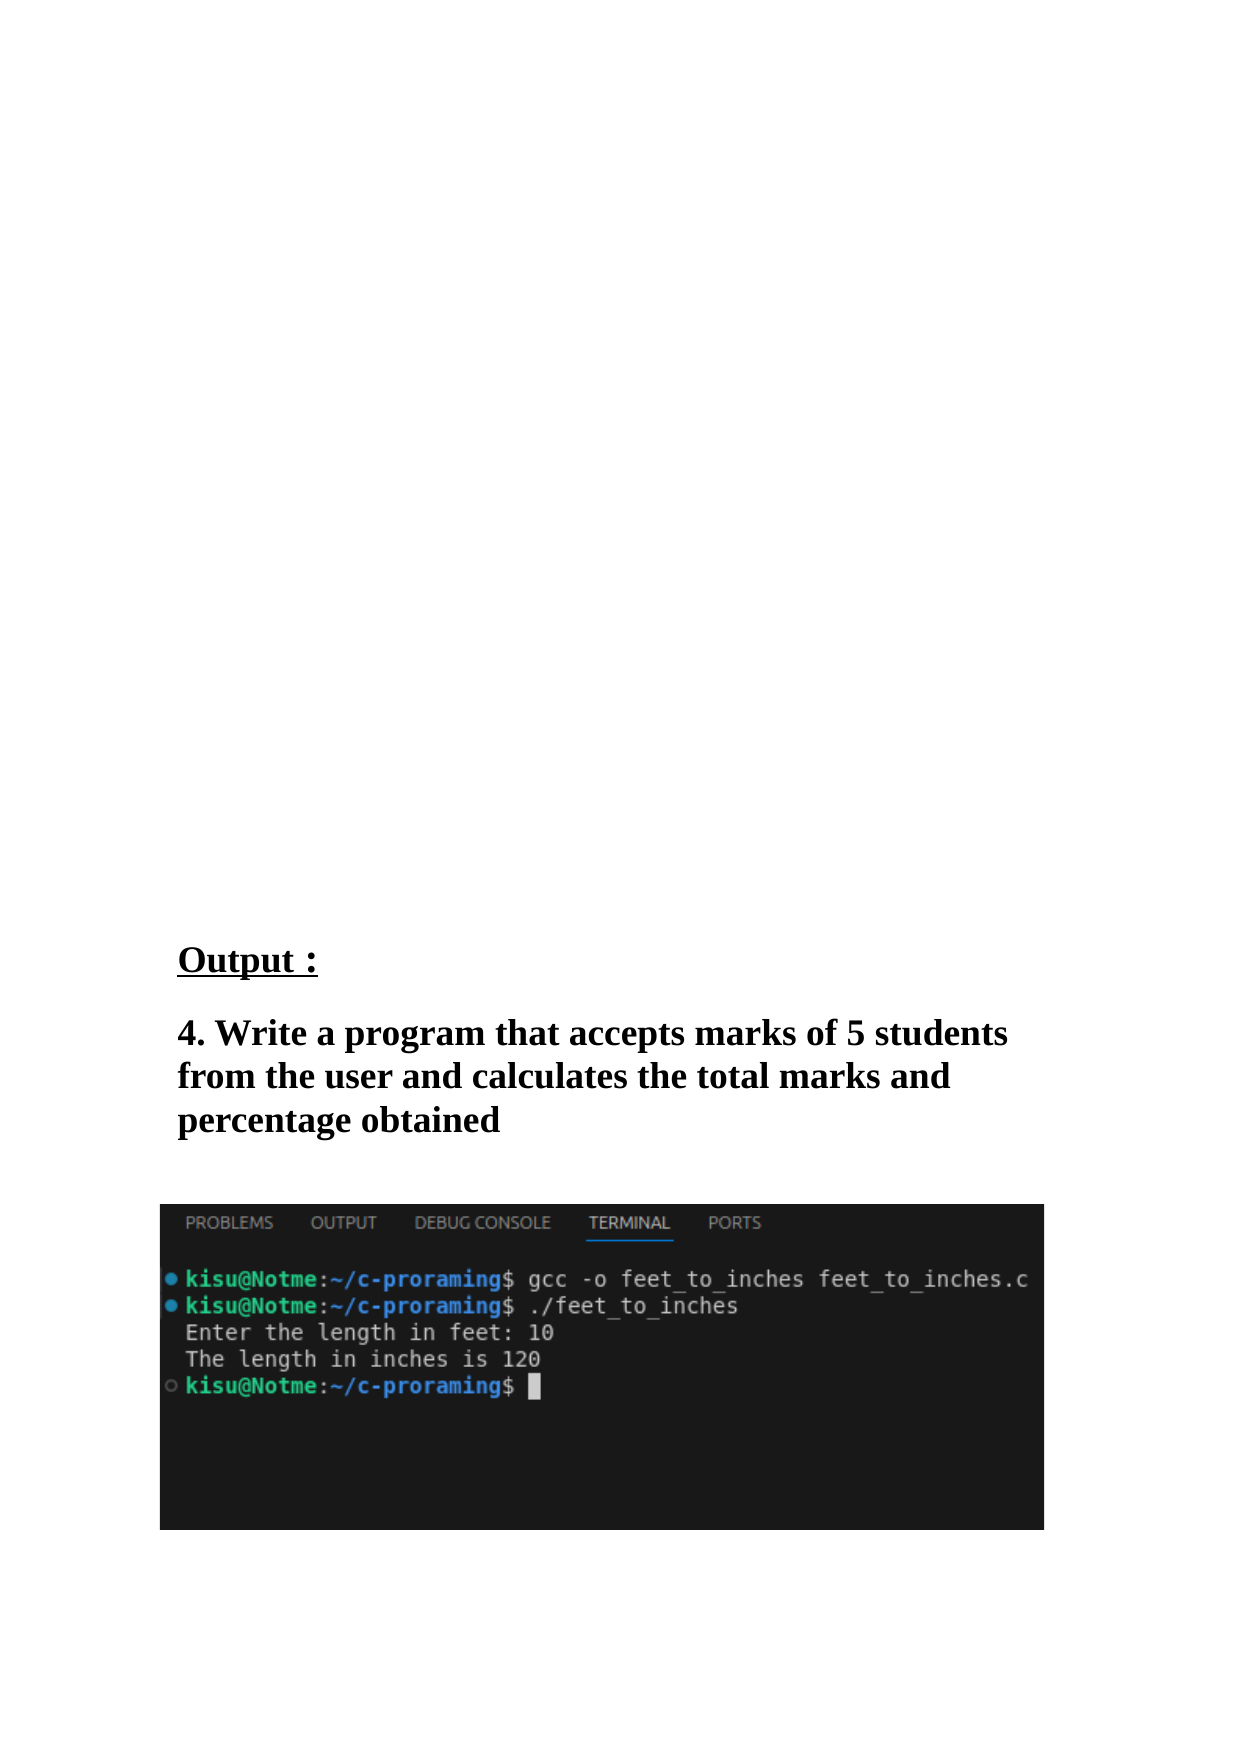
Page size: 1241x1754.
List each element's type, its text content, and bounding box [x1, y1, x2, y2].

picture [159, 1204, 1045, 1530]
text Output : [177, 933, 1063, 981]
text 4. Write a program that accepts marks of 5 students from the user and calculates the total marks and percentage obtained [177, 1011, 1063, 1140]
